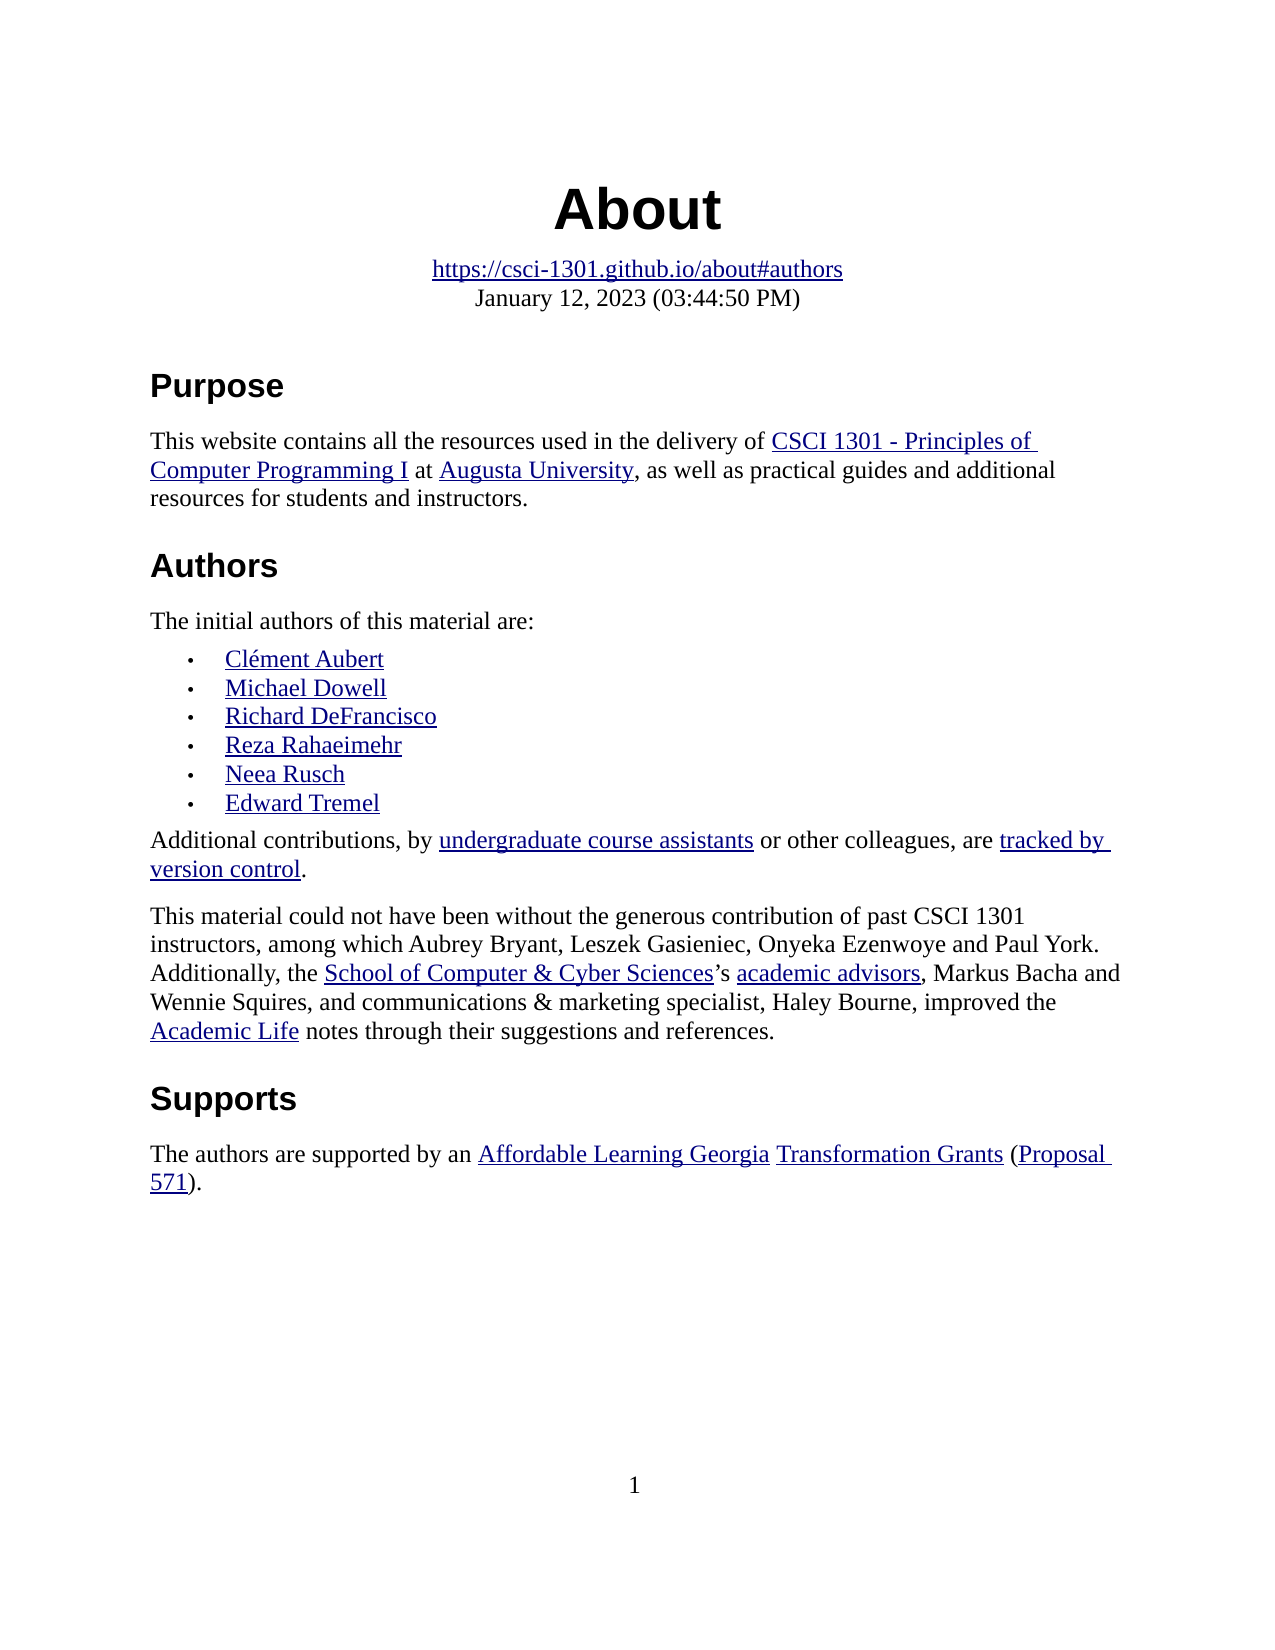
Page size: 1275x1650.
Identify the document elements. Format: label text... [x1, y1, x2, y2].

list Michael Dowell [187, 673, 1125, 701]
text https://csci-1301.github.io/about#authors [150, 254, 1125, 283]
subtitle Supports [150, 1078, 1125, 1117]
subtitle Authors [150, 546, 1125, 585]
subtitle Purpose [150, 366, 1125, 404]
text The initial authors of this material are: [150, 606, 1125, 635]
title About [150, 175, 1125, 242]
text Additional contributions, by undergraduate course assistants or other colleagues, are tracked by version control. [150, 825, 1125, 883]
text This website contains all the resources used in the delivery of CSCI 1301 - Principles of Computer Programming I at Augusta University, as well as practical guides and additional resources for students and instructors. [150, 426, 1125, 512]
text The authors are supported by an Affordable Learning Georgia Transformation Grants (Proposal 571). [150, 1139, 1125, 1196]
text This material could not have been without the generous contribution of past CSCI 1301 instructors, among which Aubrey Bryant, Leszek Gasieniec, Onyeka Ezenwoye and Paul York. Additionally, the School of Computer & Cyber Sciences’s academic advisors, Markus Bacha and Wennie Squires, and communications & marketing specialist, Haley Bourne, improved the Academic Life notes through their suggestions and references. [150, 901, 1125, 1044]
list Clément Aubert [187, 644, 1125, 673]
list Neea Rusch [187, 759, 1125, 788]
list Richard DeFrancisco [187, 701, 1125, 730]
list Edward Tremel [187, 788, 1125, 816]
list Reza Rahaeimehr [187, 730, 1125, 759]
text January 12, 2023 (03:44:50 PM) [150, 283, 1125, 312]
